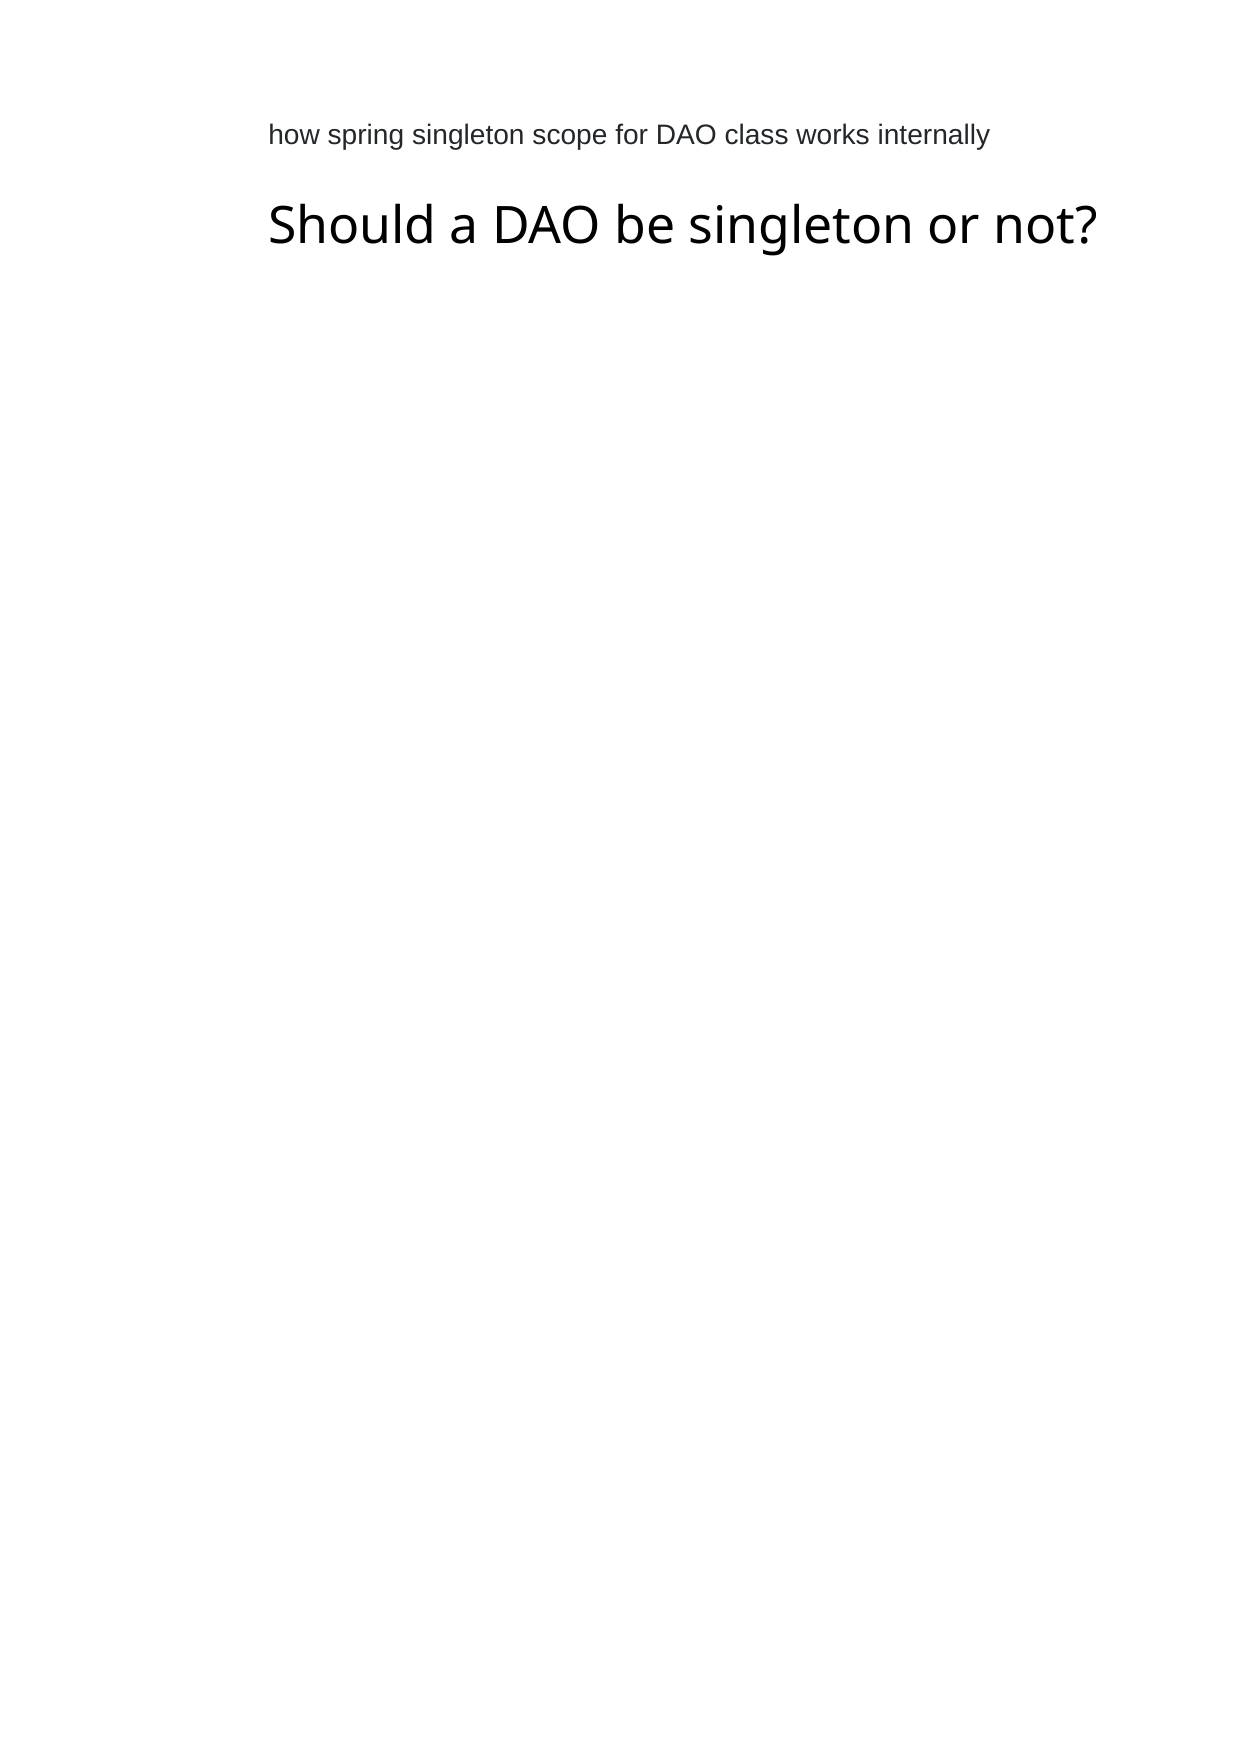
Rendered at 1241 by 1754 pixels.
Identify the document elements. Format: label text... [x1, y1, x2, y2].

subtitle Should a DAO be singleton or not? [268, 188, 1122, 258]
subtitle how spring singleton scope for DAO class works internally [268, 118, 1122, 151]
